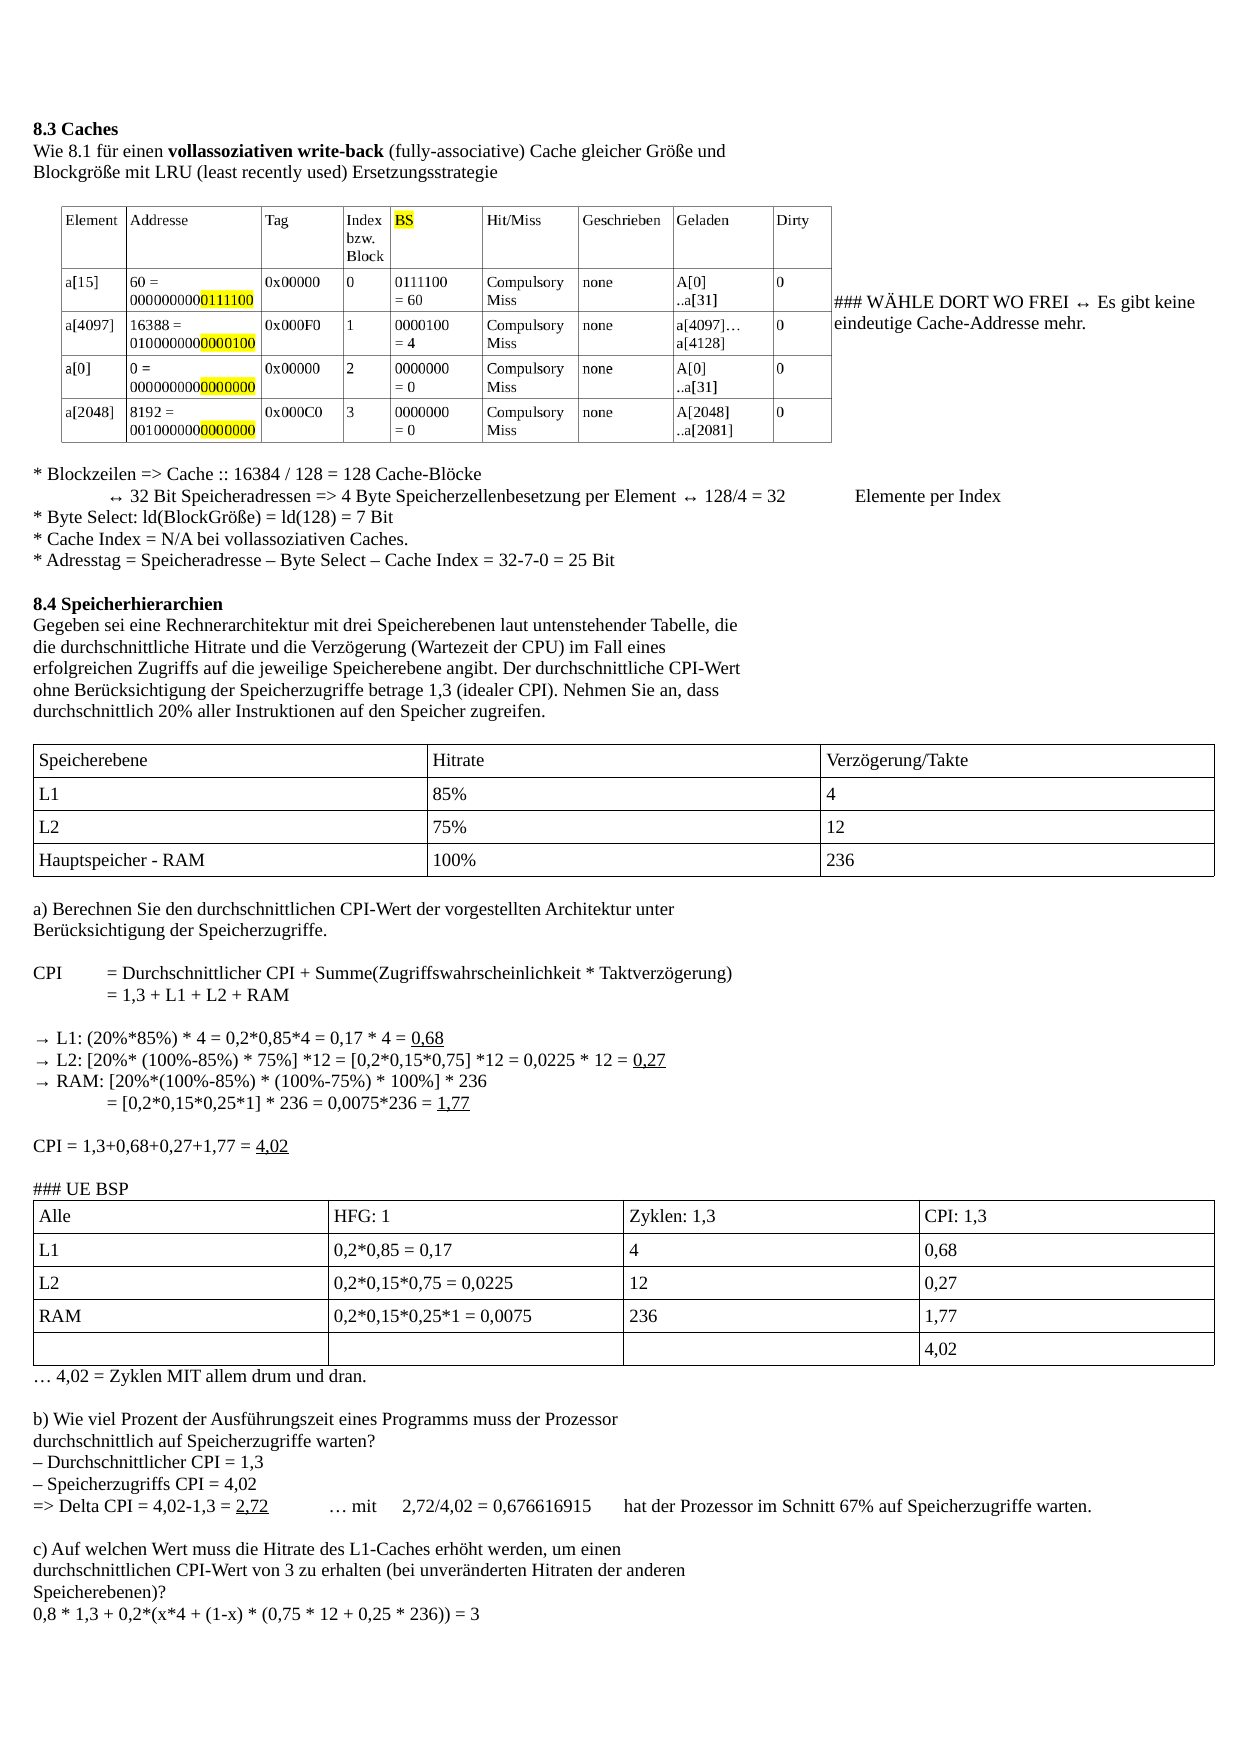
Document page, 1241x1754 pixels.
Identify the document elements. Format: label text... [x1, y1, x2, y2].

text 8.3 Caches [33, 118, 1214, 140]
picture [59, 204, 834, 444]
table_header Speicherebene [34, 745, 427, 777]
text → L1: (20%*85%) * 4 = 0,2*0,85*4 = 0,17 * 4 = 0,68 [33, 1027, 1214, 1048]
table_header Zyklen: 1,3 [624, 1201, 919, 1233]
table_header Alle [34, 1201, 328, 1233]
text Berücksichtigung der Speicherzugriffe. [33, 919, 1214, 941]
text 0,8 * 1,3 + 0,2*(x*4 + (1-x) * (0,75 * 12 + 0,25 * 236)) = 3 [33, 1602, 1214, 1624]
text CPI = 1,3+0,68+0,27+1,77 = 4,02 [33, 1135, 1214, 1156]
table_cell L1 [34, 1234, 328, 1266]
table_cell [329, 1333, 623, 1365]
text * Adresstag = Speicheradresse – Byte Select – Cache Index = 32-7-0 = 25 Bit [33, 549, 1214, 571]
table_cell 0,2*0,85 = 0,17 [329, 1234, 623, 1266]
table_cell 1,77 [920, 1300, 1214, 1332]
table_header Hitrate [428, 745, 820, 777]
table_cell 85% [428, 778, 820, 810]
text Blockgröße mit LRU (least recently used) Ersetzungsstrategie [33, 161, 1214, 183]
text ### UE BSP [33, 1178, 1214, 1199]
text Wie 8.1 für einen vollassoziativen write-back (fully-associative) Cache gleicher Größe und [33, 140, 1214, 161]
text => Delta CPI = 4,02-1,3 = 2,72 … mit 2,72/4,02 = 0,676616915 hat der Prozessor im Schnitt 67% auf Speicherzugriffe warten. [33, 1494, 1214, 1516]
text a) Berechnen Sie den durchschnittlichen CPI-Wert der vorgestellten Architektur unter [33, 898, 1214, 919]
table_cell 4 [821, 778, 1214, 810]
text * Blockzeilen => Cache :: 16384 / 128 = 128 Cache-Blöcke [33, 463, 1214, 485]
table_cell 0,2*0,15*0,75 = 0,0225 [329, 1267, 623, 1299]
text Gegeben sei eine Rechnerarchitektur mit drei Speicherebenen laut untenstehender Tabelle, die [33, 614, 1214, 636]
table_cell RAM [34, 1300, 328, 1332]
table_cell 12 [821, 811, 1214, 843]
text = [0,2*0,15*0,25*1] * 236 = 0,0075*236 = 1,77 [33, 1092, 1214, 1113]
text * Cache Index = N/A bei vollassoziativen Caches. [33, 528, 1214, 549]
text die durchschnittliche Hitrate und die Verzögerung (Wartezeit der CPU) im Fall eines [33, 636, 1214, 657]
table_header CPI: 1,3 [920, 1201, 1214, 1233]
table_cell Hauptspeicher - RAM [34, 844, 427, 876]
table_cell 4,02 [920, 1333, 1214, 1365]
text durchschnittlich auf Speicherzugriffe warten? [33, 1430, 1214, 1451]
text → RAM: [20%*(100%-85%) * (100%-75%) * 100%] * 236 [33, 1070, 1214, 1092]
table_cell L2 [34, 1267, 328, 1299]
table_cell L2 [34, 811, 427, 843]
text ↔ 32 Bit Speicheradressen => 4 Byte Speicherzellenbesetzung per Element ↔ 128/4 = 32 Elemente per Index [33, 485, 1214, 506]
text ### WÄHLE DORT WO FREI ↔ Es gibt keine eindeutige Cache-Addresse mehr. [834, 291, 1214, 334]
table_cell 4 [624, 1234, 919, 1266]
text CPI = Durchschnittlicher CPI + Summe(Zugriffswahrscheinlichkeit * Taktverzögerung) [33, 962, 1214, 984]
table_cell 0,27 [920, 1267, 1214, 1299]
table_cell 75% [428, 811, 820, 843]
text c) Auf welchen Wert muss die Hitrate des L1-Caches erhöht werden, um einen [33, 1538, 1214, 1559]
table_cell 236 [624, 1300, 919, 1332]
text = 1,3 + L1 + L2 + RAM [33, 984, 1214, 1005]
text b) Wie viel Prozent der Ausführungszeit eines Programms muss der Prozessor [33, 1408, 1214, 1430]
text erfolgreichen Zugriffs auf die jeweilige Speicherebene angibt. Der durchschnittliche CPI-Wert [33, 657, 1214, 679]
table_header Verzögerung/Takte [821, 745, 1214, 777]
table_cell 0,68 [920, 1234, 1214, 1266]
table_cell L1 [34, 778, 427, 810]
text Speicherebenen)? [33, 1581, 1214, 1602]
table_cell 12 [624, 1267, 919, 1299]
text ohne Berücksichtigung der Speicherzugriffe betrage 1,3 (idealer CPI). Nehmen Sie an, dass [33, 679, 1214, 700]
table_header HFG: 1 [329, 1201, 623, 1233]
table_cell [624, 1333, 919, 1365]
text – Speicherzugriffs CPI = 4,02 [33, 1473, 1214, 1494]
text durchschnittlich 20% aller Instruktionen auf den Speicher zugreifen. [33, 700, 1214, 722]
text – Durchschnittlicher CPI = 1,3 [33, 1451, 1214, 1473]
table_cell 100% [428, 844, 820, 876]
table_cell 0,2*0,15*0,25*1 = 0,0075 [329, 1300, 623, 1332]
text 8.4 Speicherhierarchien [33, 592, 1214, 614]
text → L2: [20%* (100%-85%) * 75%] *12 = [0,2*0,15*0,75] *12 = 0,0225 * 12 = 0,27 [33, 1048, 1214, 1070]
text * Byte Select: ld(BlockGröße) = ld(128) = 7 Bit [33, 506, 1214, 528]
text durchschnittlichen CPI-Wert von 3 zu erhalten (bei unveränderten Hitraten der anderen [33, 1559, 1214, 1581]
table_cell [34, 1333, 328, 1365]
table_cell 236 [821, 844, 1214, 876]
text … 4,02 = Zyklen MIT allem drum und dran. [33, 1366, 1214, 1387]
